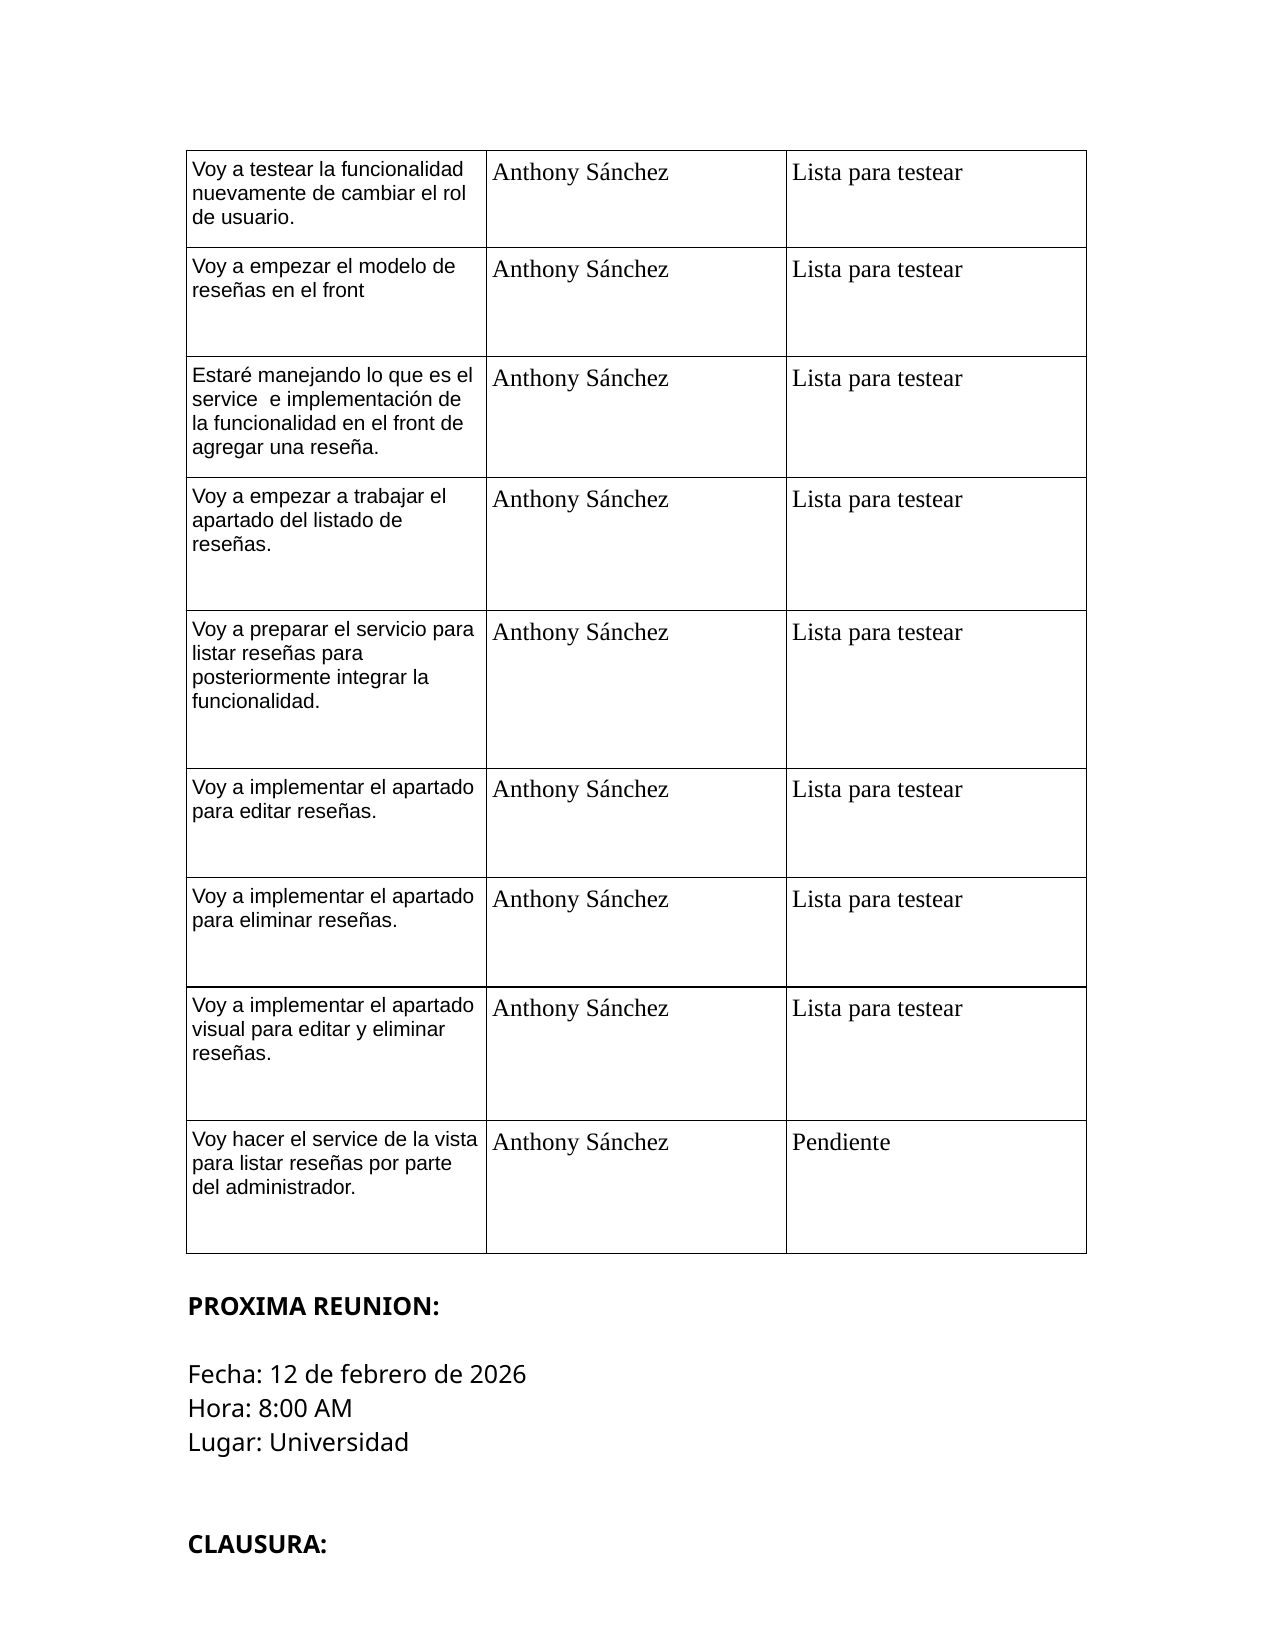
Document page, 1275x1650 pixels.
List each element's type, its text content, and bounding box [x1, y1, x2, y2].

table_cell Lista para testear [787, 988, 1086, 1120]
table_cell Anthony Sánchez [487, 151, 786, 247]
table_cell Anthony Sánchez [487, 878, 786, 986]
table_cell Voy a testear la funcionalidad nuevamente de cambiar el rol de usuario. [187, 151, 486, 247]
text PROXIMA REUNION: [187, 1288, 1087, 1322]
table_cell Lista para testear [787, 478, 1086, 610]
table_cell Anthony Sánchez [487, 248, 786, 356]
table_cell Pendiente [787, 1121, 1086, 1253]
table_cell Voy a implementar el apartado para eliminar reseñas. [187, 878, 486, 986]
table_cell Lista para testear [787, 357, 1086, 477]
table_cell Anthony Sánchez [487, 1121, 786, 1253]
table_cell Lista para testear [787, 878, 1086, 986]
table_cell Lista para testear [787, 248, 1086, 356]
text CLAUSURA: [187, 1527, 1087, 1561]
table_cell Lista para testear [787, 151, 1086, 247]
table_cell Voy a implementar el apartado para editar reseñas. [187, 769, 486, 877]
table_cell Voy a implementar el apartado visual para editar y eliminar reseñas. [187, 988, 486, 1120]
text Lugar: Universidad [187, 1424, 1087, 1458]
table_cell Anthony Sánchez [487, 478, 786, 610]
text Fecha: 12 de febrero de 2026 [187, 1356, 1087, 1390]
table_cell Estaré manejando lo que es el service e implementación de la funcionalidad en el front de agregar una reseña. [187, 357, 486, 477]
table_cell Voy a empezar a trabajar el apartado del listado de reseñas. [187, 478, 486, 610]
text Hora: 8:00 AM [187, 1390, 1087, 1424]
table_cell Anthony Sánchez [487, 611, 786, 768]
table_cell Voy hacer el service de la vista para listar reseñas por parte del administrador. [187, 1121, 486, 1253]
table_cell Anthony Sánchez [487, 769, 786, 877]
table_cell Anthony Sánchez [487, 357, 786, 477]
table_cell Anthony Sánchez [487, 988, 786, 1120]
table_cell Voy a preparar el servicio para listar reseñas para posteriormente integrar la funcionalidad. [187, 611, 486, 768]
table_cell Lista para testear [787, 769, 1086, 877]
table_cell Lista para testear [787, 611, 1086, 768]
table_cell Voy a empezar el modelo de reseñas en el front [187, 248, 486, 356]
